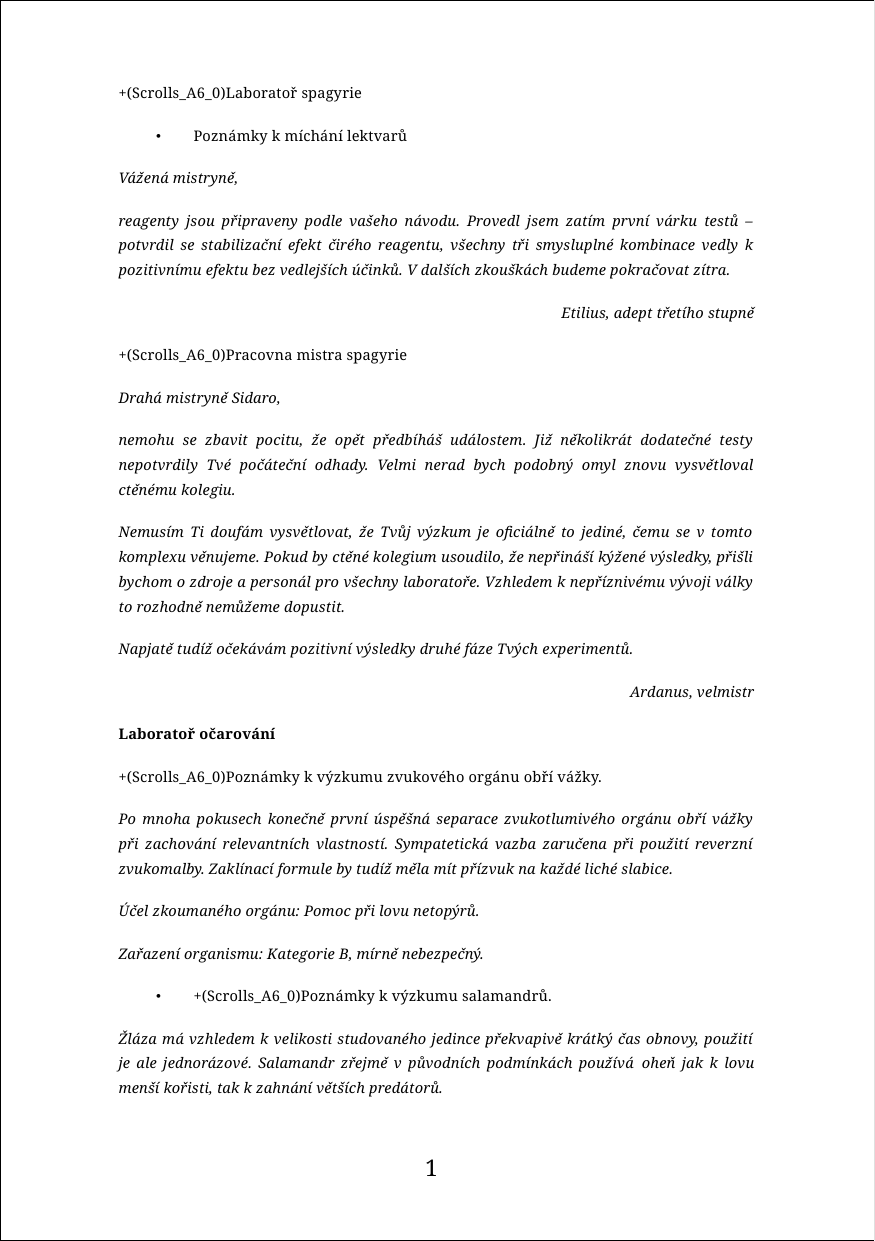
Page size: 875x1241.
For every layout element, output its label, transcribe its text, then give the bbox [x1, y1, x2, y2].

text Vážená mistryně, [118, 168, 756, 188]
text Ardanus, velmistr [118, 681, 756, 701]
list +(Scrolls_A6_0)Poznámky k výzkumu salamandrů. [156, 986, 756, 1006]
text Zařazení organismu: Kategorie B, mírně nebezpečný. [118, 943, 756, 963]
list Poznámky k míchání lektvarů [156, 125, 756, 145]
text Drahá mistryně Sidaro, [118, 387, 756, 407]
text Etilius, adept třetího stupně [118, 302, 756, 322]
text Nemusím Ti doufám vysvětlovat, že Tvůj výzkum je oficiálně to jediné, čemu se v tomto komplexu věnujeme. Pokud by ctěné kolegium usoudilo, že nepřináší kýžené výsledky, přišli bychom o zdroje a personál pro všechny laboratoře. Vzhledem k nepříznivému vývoji války to rozhodně nemůžeme dopustit. [118, 522, 756, 616]
text +(Scrolls_A6_0)Pracovna mistra spagyrie [118, 345, 756, 365]
text Účel zkoumaného orgánu: Pomoc při lovu netopýrů. [118, 901, 756, 921]
text Laboratoř očarování [118, 724, 756, 744]
text +(Scrolls_A6_0)Laboratoř spagyrie [118, 83, 756, 103]
text Napjatě tudíž očekávám pozitivní výsledky druhé fáze Tvých experimentů. [118, 639, 756, 659]
text nemohu se zbavit pocitu, že opět předbíháš událostem. Již několikrát dodatečné testy nepotvrdily Tvé počáteční odhady. Velmi nerad bych podobný omyl znovu vysvětloval ctěnému kolegiu. [118, 430, 756, 499]
text +(Scrolls_A6_0)Poznámky k výzkumu zvukového orgánu obří vážky. [118, 766, 756, 786]
text reagenty jsou připraveny podle vašeho návodu. Provedl jsem zatím první várku testů – potvrdil se stabilizační efekt čirého reagentu, všechny tři smysluplné kombinace vedly k pozitivnímu efektu bez vedlejších účinků. V dalších zkouškách budeme pokračovat zítra. [118, 210, 756, 280]
text Po mnoha pokusech konečně první úspěšná separace zvukotlumivého orgánu obří vážky při zachování relevantních vlastností. Sympatetická vazba zaručena při použití reverzní zvukomalby. Zaklínací formule by tudíž měla mít přízvuk na každé liché slabice. [118, 809, 756, 878]
text Žláza má vzhledem k velikosti studovaného jedince překvapivě krátký čas obnovy, použití je ale jednorázové. Salamandr zřejmě v původních podmínkách používá oheň jak k lovu menší kořisti, tak k zahnání větších predátorů. [118, 1028, 756, 1098]
